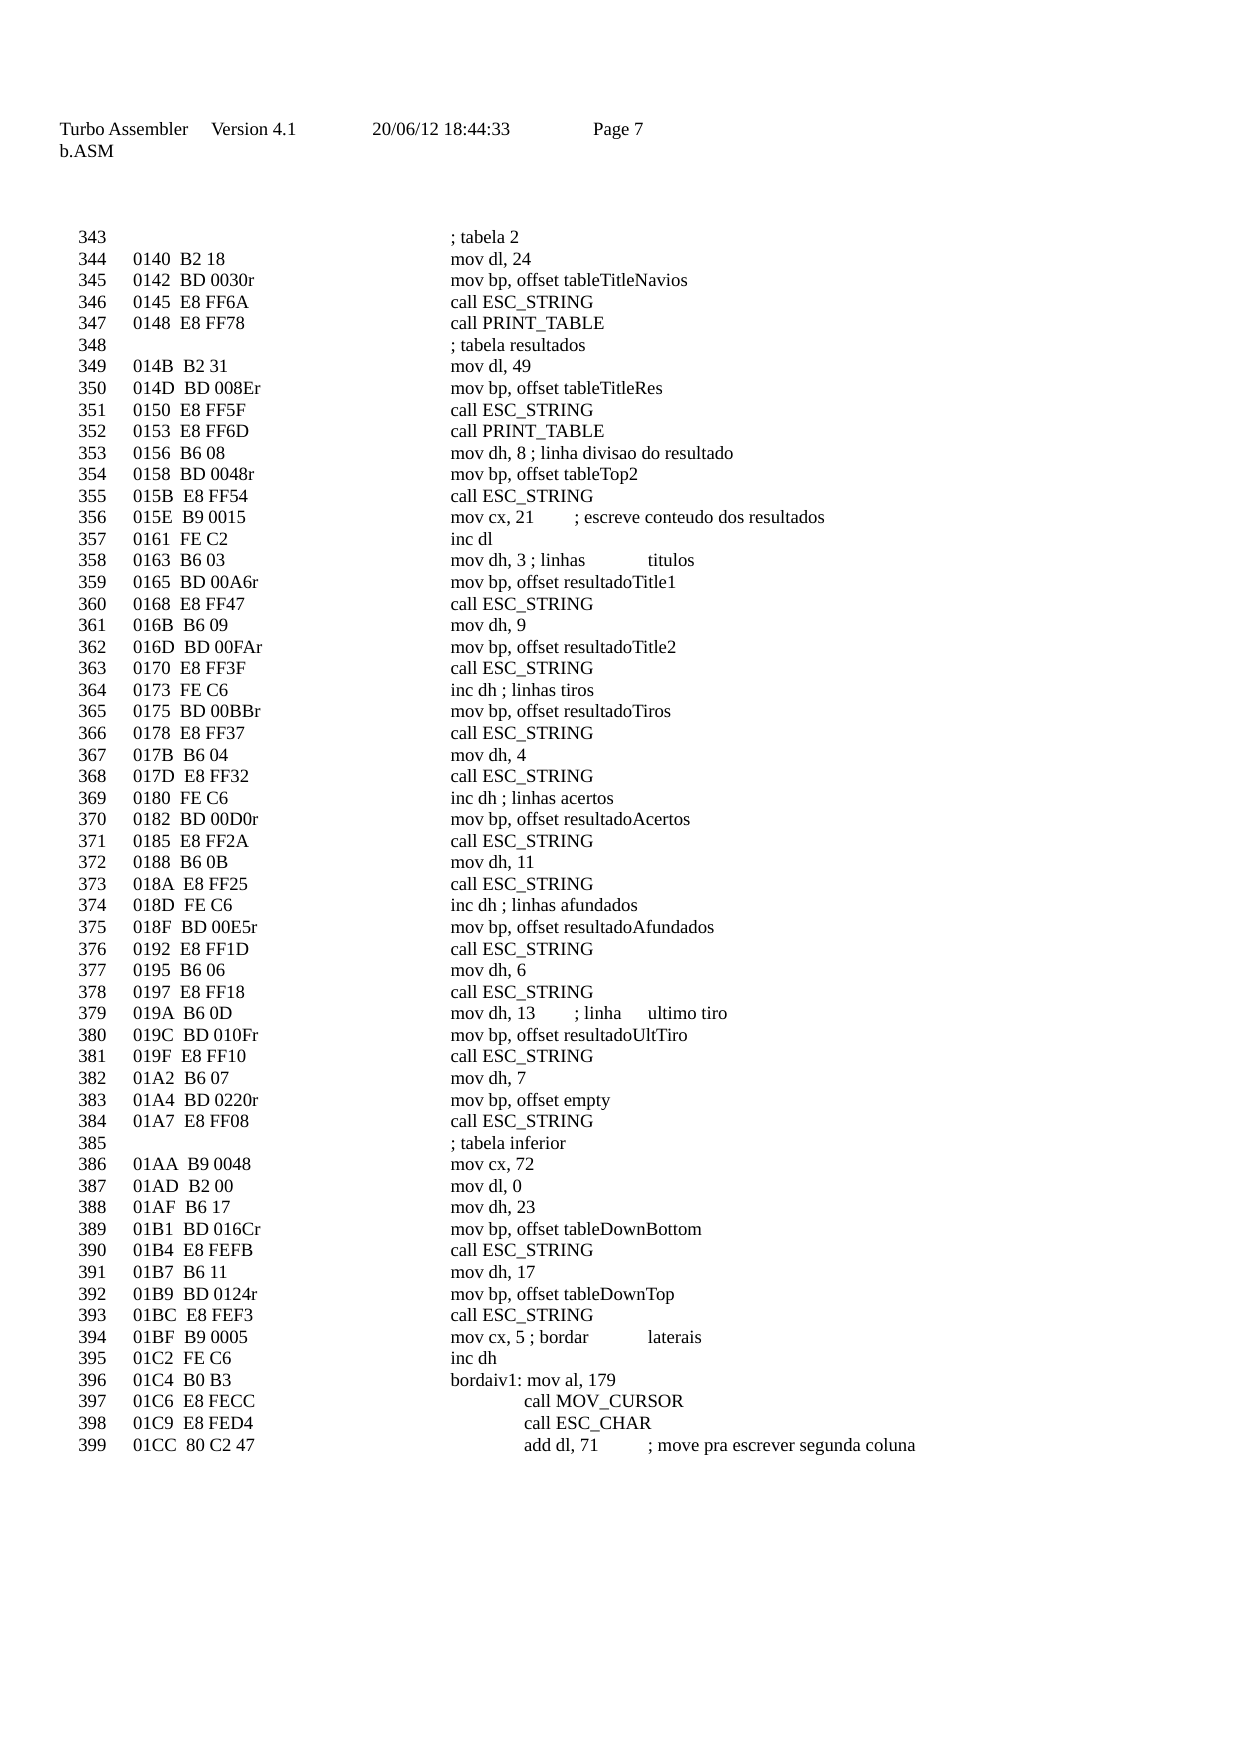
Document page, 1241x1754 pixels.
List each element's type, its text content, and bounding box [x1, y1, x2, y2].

text 348 ; tabela resultados [59, 334, 1180, 355]
text 380 019C BD 010Fr mov bp, offset resultadoUltTiro [59, 1024, 1180, 1045]
text 344 0140 B2 18 mov dl, 24 [59, 247, 1180, 269]
text 367 017B B6 04 mov dh, 4 [59, 743, 1180, 765]
text 389 01B1 BD 016Cr mov bp, offset tableDownBottom [59, 1218, 1180, 1239]
text 371 0185 E8 FF2A call ESC_STRING [59, 830, 1180, 851]
text 370 0182 BD 00D0r mov bp, offset resultadoAcertos [59, 808, 1180, 830]
text 379 019A B6 0D mov dh, 13 ; linha ultimo tiro [59, 1002, 1180, 1024]
text 364 0173 FE C6 inc dh ; linhas tiros [59, 679, 1180, 700]
text 377 0195 B6 06 mov dh, 6 [59, 959, 1180, 981]
text 347 0148 E8 FF78 call PRINT_TABLE [59, 312, 1180, 334]
text 354 0158 BD 0048r mov bp, offset tableTop2 [59, 463, 1180, 485]
text 391 01B7 B6 11 mov dh, 17 [59, 1261, 1180, 1282]
text 378 0197 E8 FF18 call ESC_STRING [59, 981, 1180, 1002]
text 349 014B B2 31 mov dl, 49 [59, 355, 1180, 377]
text 345 0142 BD 0030r mov bp, offset tableTitleNavios [59, 269, 1180, 291]
text 357 0161 FE C2 inc dl [59, 528, 1180, 549]
text 399 01CC 80 C2 47 add dl, 71 ; move pra escrever segunda coluna [59, 1433, 1180, 1455]
text 384 01A7 E8 FF08 call ESC_STRING [59, 1110, 1180, 1132]
text 363 0170 E8 FF3F call ESC_STRING [59, 657, 1180, 679]
text 358 0163 B6 03 mov dh, 3 ; linhas titulos [59, 549, 1180, 571]
text 362 016D BD 00FAr mov bp, offset resultadoTitle2 [59, 636, 1180, 657]
text 374 018D FE C6 inc dh ; linhas afundados [59, 894, 1180, 916]
text 393 01BC E8 FEF3 call ESC_STRING [59, 1304, 1180, 1326]
text 381 019F E8 FF10 call ESC_STRING [59, 1045, 1180, 1067]
text 350 014D BD 008Er mov bp, offset tableTitleRes [59, 377, 1180, 398]
text 397 01C6 E8 FECC call MOV_CURSOR [59, 1390, 1180, 1412]
text 365 0175 BD 00BBr mov bp, offset resultadoTiros [59, 700, 1180, 722]
text b.ASM [59, 140, 1180, 161]
text 387 01AD B2 00 mov dl, 0 [59, 1175, 1180, 1196]
text 356 015E B9 0015 mov cx, 21 ; escreve conteudo dos resultados [59, 506, 1180, 528]
text 395 01C2 FE C6 inc dh [59, 1347, 1180, 1369]
text 352 0153 E8 FF6D call PRINT_TABLE [59, 420, 1180, 442]
text 361 016B B6 09 mov dh, 9 [59, 614, 1180, 636]
text 398 01C9 E8 FED4 call ESC_CHAR [59, 1412, 1180, 1433]
text 346 0145 E8 FF6A call ESC_STRING [59, 291, 1180, 312]
text 390 01B4 E8 FEFB call ESC_STRING [59, 1239, 1180, 1261]
text 376 0192 E8 FF1D call ESC_STRING [59, 937, 1180, 959]
text 366 0178 E8 FF37 call ESC_STRING [59, 722, 1180, 743]
text 385 ; tabela inferior [59, 1132, 1180, 1153]
text 351 0150 E8 FF5F call ESC_STRING [59, 398, 1180, 420]
text 360 0168 E8 FF47 call ESC_STRING [59, 592, 1180, 614]
text 359 0165 BD 00A6r mov bp, offset resultadoTitle1 [59, 571, 1180, 592]
text Turbo Assembler Version 4.1 20/06/12 18:44:33 Page 7 [59, 118, 1180, 140]
text 373 018A E8 FF25 call ESC_STRING [59, 873, 1180, 894]
text 396 01C4 B0 B3 bordaiv1: mov al, 179 [59, 1369, 1180, 1390]
text 353 0156 B6 08 mov dh, 8 ; linha divisao do resultado [59, 442, 1180, 463]
text 368 017D E8 FF32 call ESC_STRING [59, 765, 1180, 787]
text 383 01A4 BD 0220r mov bp, offset empty [59, 1088, 1180, 1110]
text 372 0188 B6 0B mov dh, 11 [59, 851, 1180, 873]
text 392 01B9 BD 0124r mov bp, offset tableDownTop [59, 1282, 1180, 1304]
text 343 ; tabela 2 [59, 226, 1180, 247]
text 375 018F BD 00E5r mov bp, offset resultadoAfundados [59, 916, 1180, 937]
text 394 01BF B9 0005 mov cx, 5 ; bordar laterais [59, 1326, 1180, 1347]
text 386 01AA B9 0048 mov cx, 72 [59, 1153, 1180, 1175]
text 388 01AF B6 17 mov dh, 23 [59, 1196, 1180, 1218]
text 382 01A2 B6 07 mov dh, 7 [59, 1067, 1180, 1088]
text 369 0180 FE C6 inc dh ; linhas acertos [59, 787, 1180, 808]
text 355 015B E8 FF54 call ESC_STRING [59, 485, 1180, 506]
